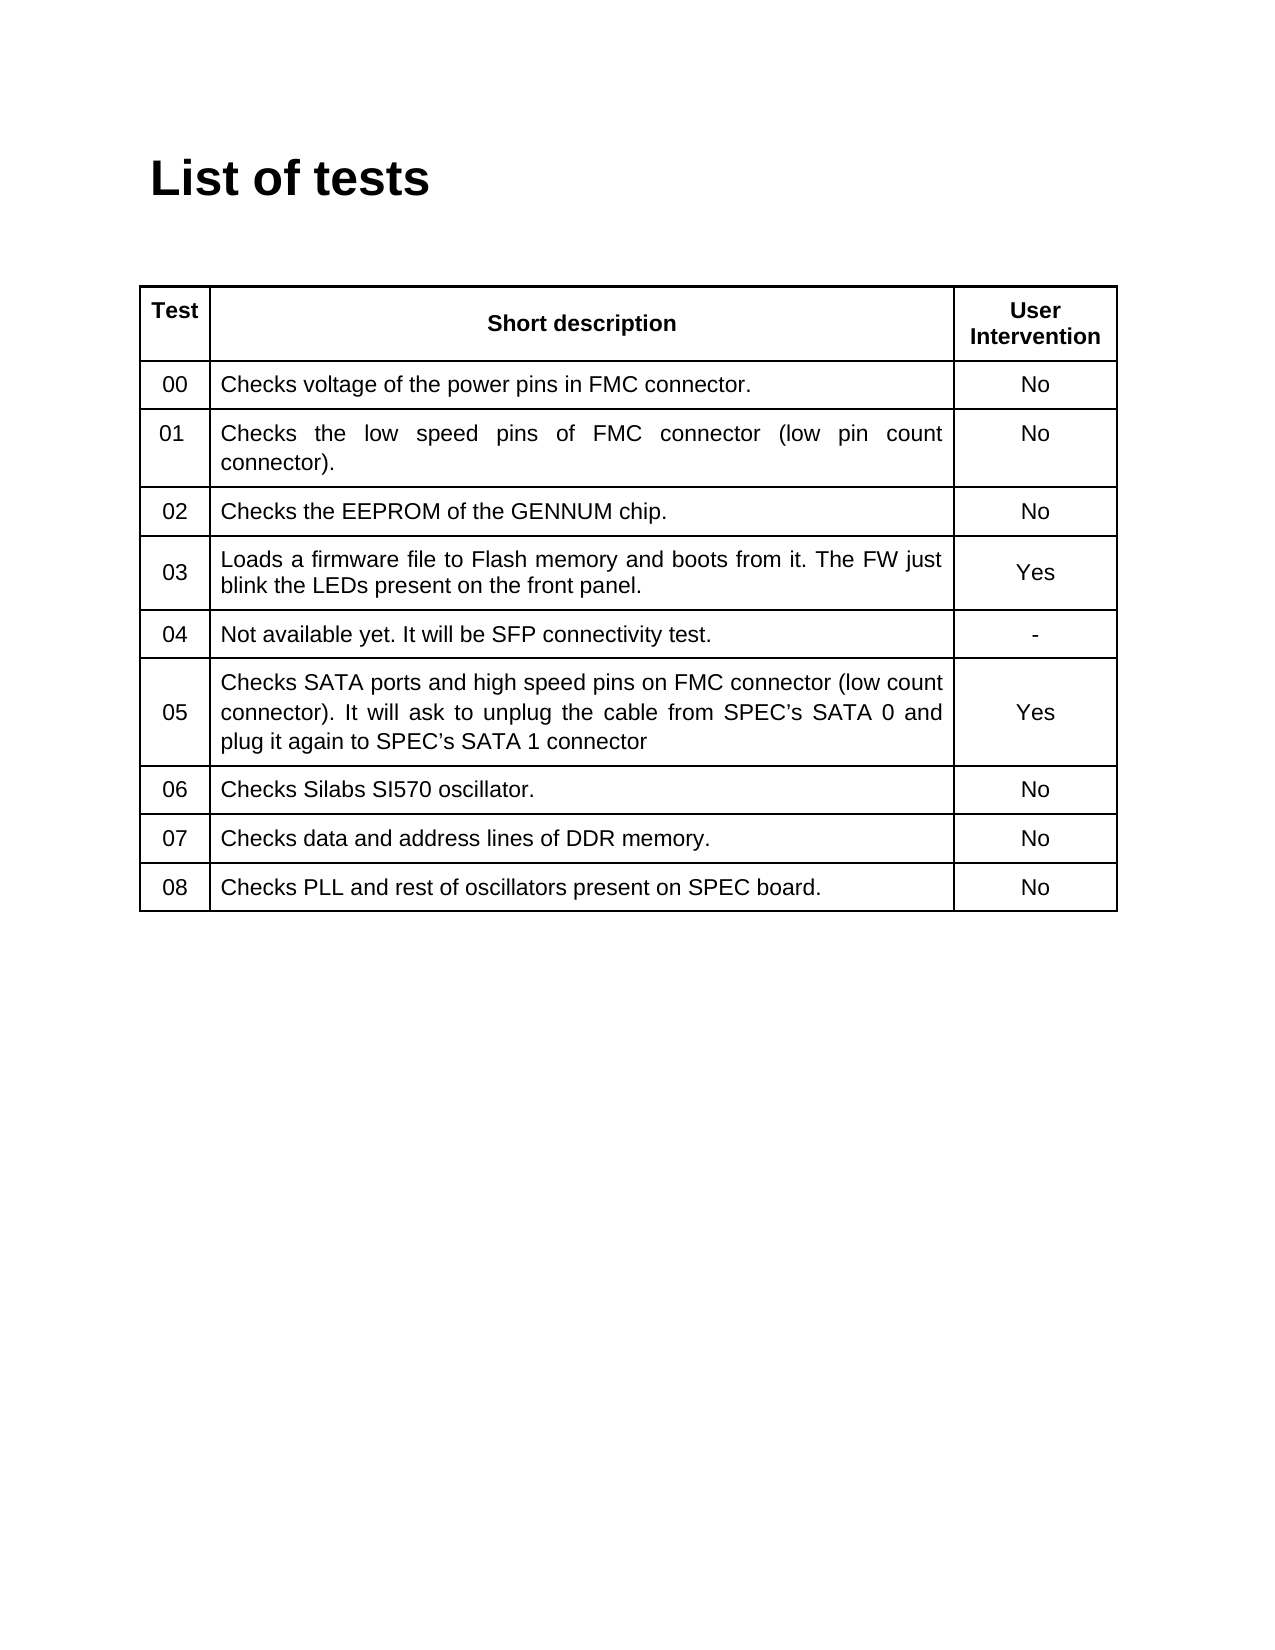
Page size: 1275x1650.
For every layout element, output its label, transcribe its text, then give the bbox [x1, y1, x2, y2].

table_cell 05 [141, 659, 209, 764]
subtitle List of tests [150, 150, 1125, 206]
table_cell Checks voltage of the power pins in FMC connector. [211, 362, 953, 408]
table_cell No [955, 864, 1116, 910]
table_cell 08 [141, 864, 209, 910]
table_cell No [955, 815, 1116, 862]
table_cell Checks data and address lines of DDR memory. [211, 815, 953, 862]
table_cell Checks Silabs SI570 oscillator. [211, 767, 953, 813]
table_cell 01 [141, 410, 209, 486]
table_header Test [141, 288, 209, 359]
table_cell Checks SATA ports and high speed pins on FMC connector (low count connector). It will ask to unplug the cable from SPEC’s SATA 0 and plug it again to SPEC’s SATA 1 connector [211, 659, 953, 764]
table_cell No [955, 767, 1116, 813]
table_cell Checks PLL and rest of oscillators present on SPEC board. [211, 864, 953, 910]
table_cell No [955, 410, 1116, 486]
table_cell 04 [141, 611, 209, 657]
table_cell Checks the low speed pins of FMC connector (low pin count connector). [211, 410, 953, 486]
table_cell 07 [141, 815, 209, 862]
table_cell No [955, 488, 1116, 534]
table_cell Not available yet. It will be SFP connectivity test. [211, 611, 953, 657]
table_cell 02 [141, 488, 209, 534]
table_header User Intervention [955, 288, 1116, 359]
table_cell Loads a firmware file to Flash memory and boots from it. The FW just blink the LEDs present on the front panel. [211, 537, 953, 609]
table_cell No [955, 362, 1116, 408]
table_cell - [955, 611, 1116, 657]
table_cell 00 [141, 362, 209, 408]
table_cell Yes [955, 659, 1116, 764]
table_header Short description [211, 288, 953, 359]
table_cell 03 [141, 537, 209, 609]
table_cell 06 [141, 767, 209, 813]
table_cell Checks the EEPROM of the GENNUM chip. [211, 488, 953, 534]
table_cell Yes [955, 537, 1116, 609]
